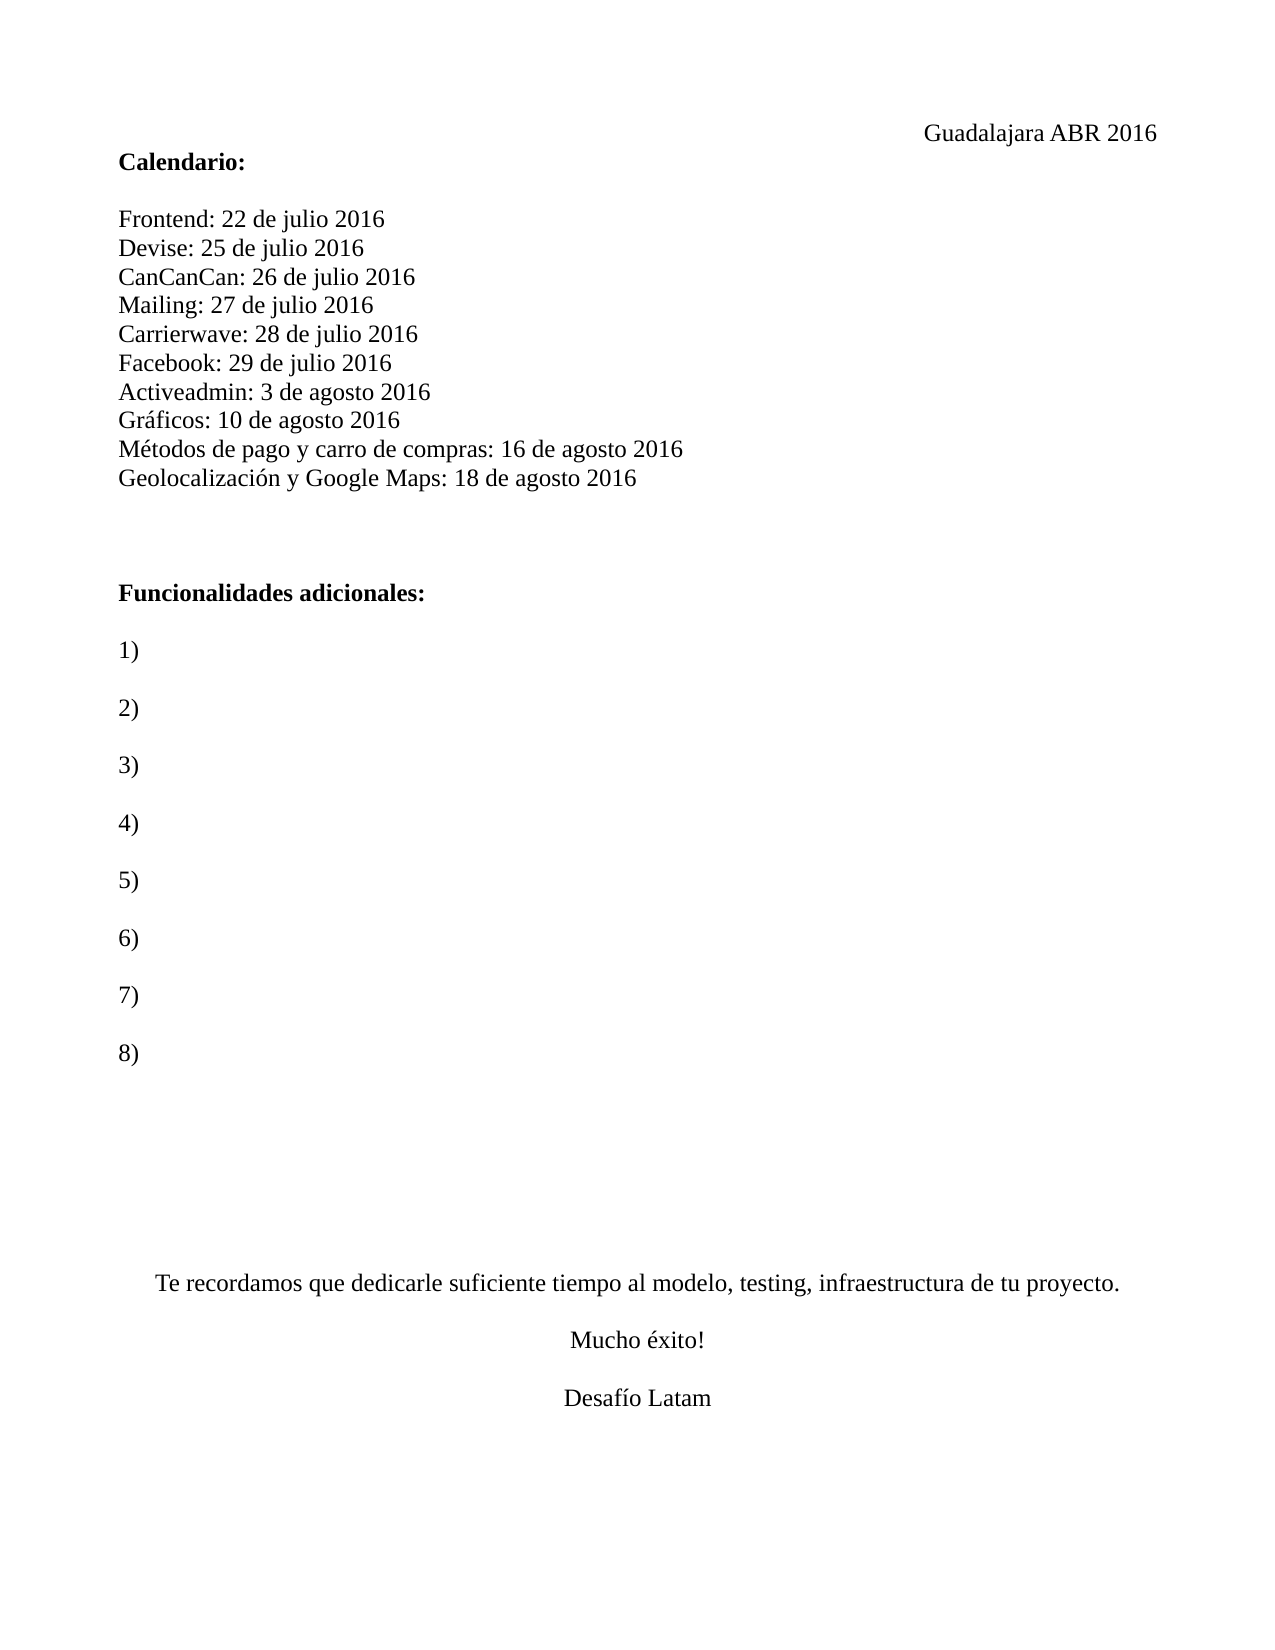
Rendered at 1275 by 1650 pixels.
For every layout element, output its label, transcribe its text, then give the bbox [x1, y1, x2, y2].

text Geolocalización y Google Maps: 18 de agosto 2016 [118, 463, 1157, 492]
text Calendario: [118, 147, 1157, 176]
text Gráficos: 10 de agosto 2016 [118, 406, 1157, 434]
text Desafío Latam [118, 1383, 1157, 1412]
text Mucho éxito! [118, 1326, 1157, 1354]
text 2) [118, 693, 1157, 722]
text 8) [118, 1038, 1157, 1067]
text Funcionalidades adicionales: [118, 578, 1157, 607]
text Guadalajara ABR 2016 [118, 118, 1157, 147]
text 4) [118, 808, 1157, 837]
text CanCanCan: 26 de julio 2016 [118, 262, 1157, 291]
text Facebook: 29 de julio 2016 [118, 348, 1157, 377]
text 1) [118, 636, 1157, 664]
text 5) [118, 866, 1157, 894]
text Mailing: 27 de julio 2016 [118, 291, 1157, 319]
text Te recordamos que dedicarle suficiente tiempo al modelo, testing, infraestructura de tu proyecto. [118, 1268, 1157, 1297]
text Frontend: 22 de julio 2016 [118, 204, 1157, 233]
text Devise: 25 de julio 2016 [118, 233, 1157, 262]
text 3) [118, 751, 1157, 779]
text 7) [118, 981, 1157, 1009]
text Activeadmin: 3 de agosto 2016 [118, 377, 1157, 406]
text Carrierwave: 28 de julio 2016 [118, 319, 1157, 348]
text Métodos de pago y carro de compras: 16 de agosto 2016 [118, 434, 1157, 463]
text 6) [118, 923, 1157, 952]
